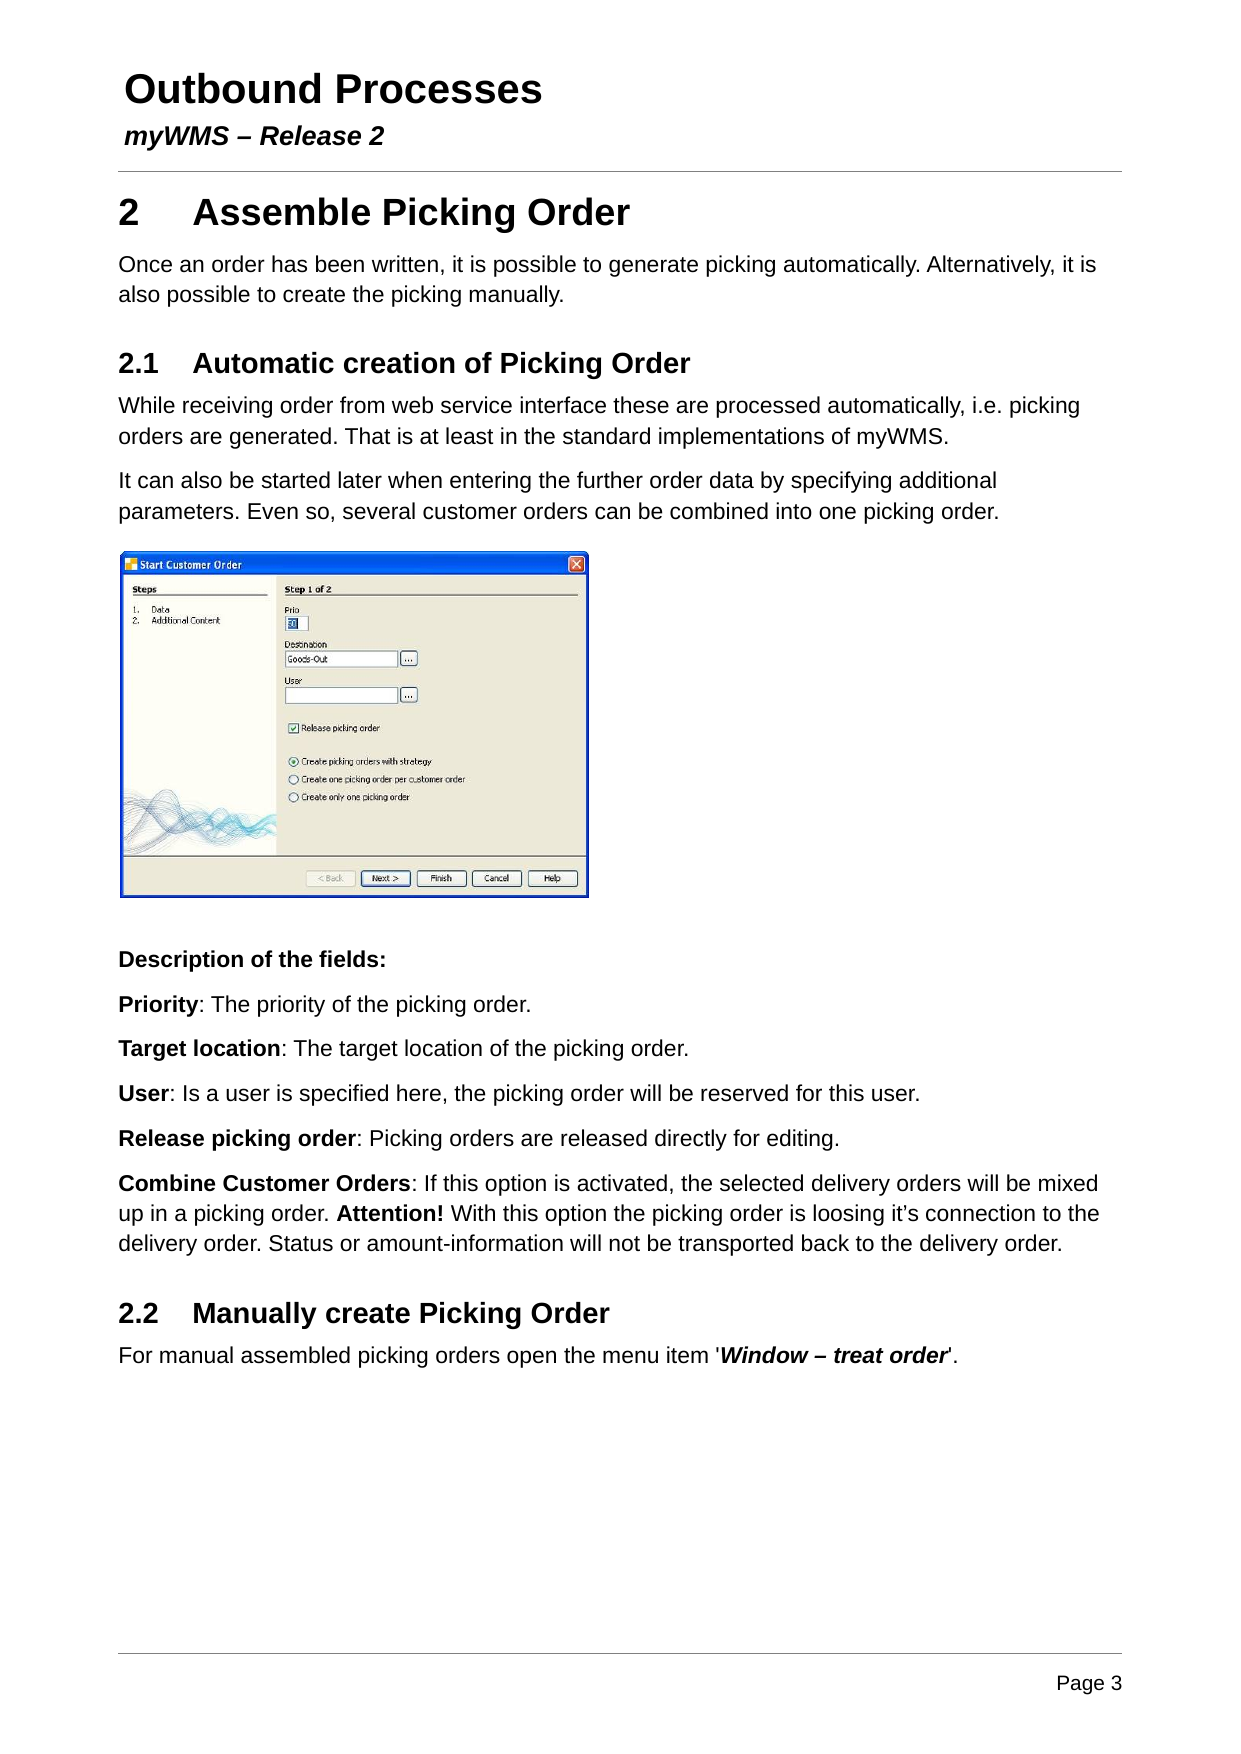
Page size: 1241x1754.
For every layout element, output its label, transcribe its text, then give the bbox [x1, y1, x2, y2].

text Description of the fields: [118, 946, 1122, 972]
picture [120, 551, 589, 898]
text Once an order has been written, it is possible to generate picking automatically. Alternatively, it is also possible to create the picking manually. [118, 251, 1122, 307]
text Release picking order: Picking orders are released directly for editing. [118, 1125, 1122, 1151]
subtitle Assemble Picking Order [118, 189, 1122, 233]
text For manual assembled picking orders open the menu item 'Window – treat order'. [118, 1342, 1122, 1368]
text Priority: The priority of the picking order. [118, 991, 1122, 1017]
subtitle Automatic creation of Picking Order [118, 346, 1122, 380]
text Combine Customer Orders: If this option is activated, the selected delivery orders will be mixed up in a picking order. Attention! With this option the picking order is loosing it’s connection to the delivery order. Status or amount-information will not be transported back to the delivery order. [118, 1170, 1122, 1257]
subtitle Manually create Picking Order [118, 1296, 1122, 1329]
text While receiving order from web service interface these are processed automatically, i.e. picking orders are generated. That is at least in the standard implementations of myWMS. [118, 392, 1122, 449]
text Target location: The target location of the picking order. [118, 1035, 1122, 1062]
text User: Is a user is specified here, the picking order will be reserved for this user. [118, 1080, 1122, 1107]
text It can also be started later when entering the further order data by specifying additional parameters. Even so, several customer orders can be combined into one picking order. [118, 467, 1122, 524]
